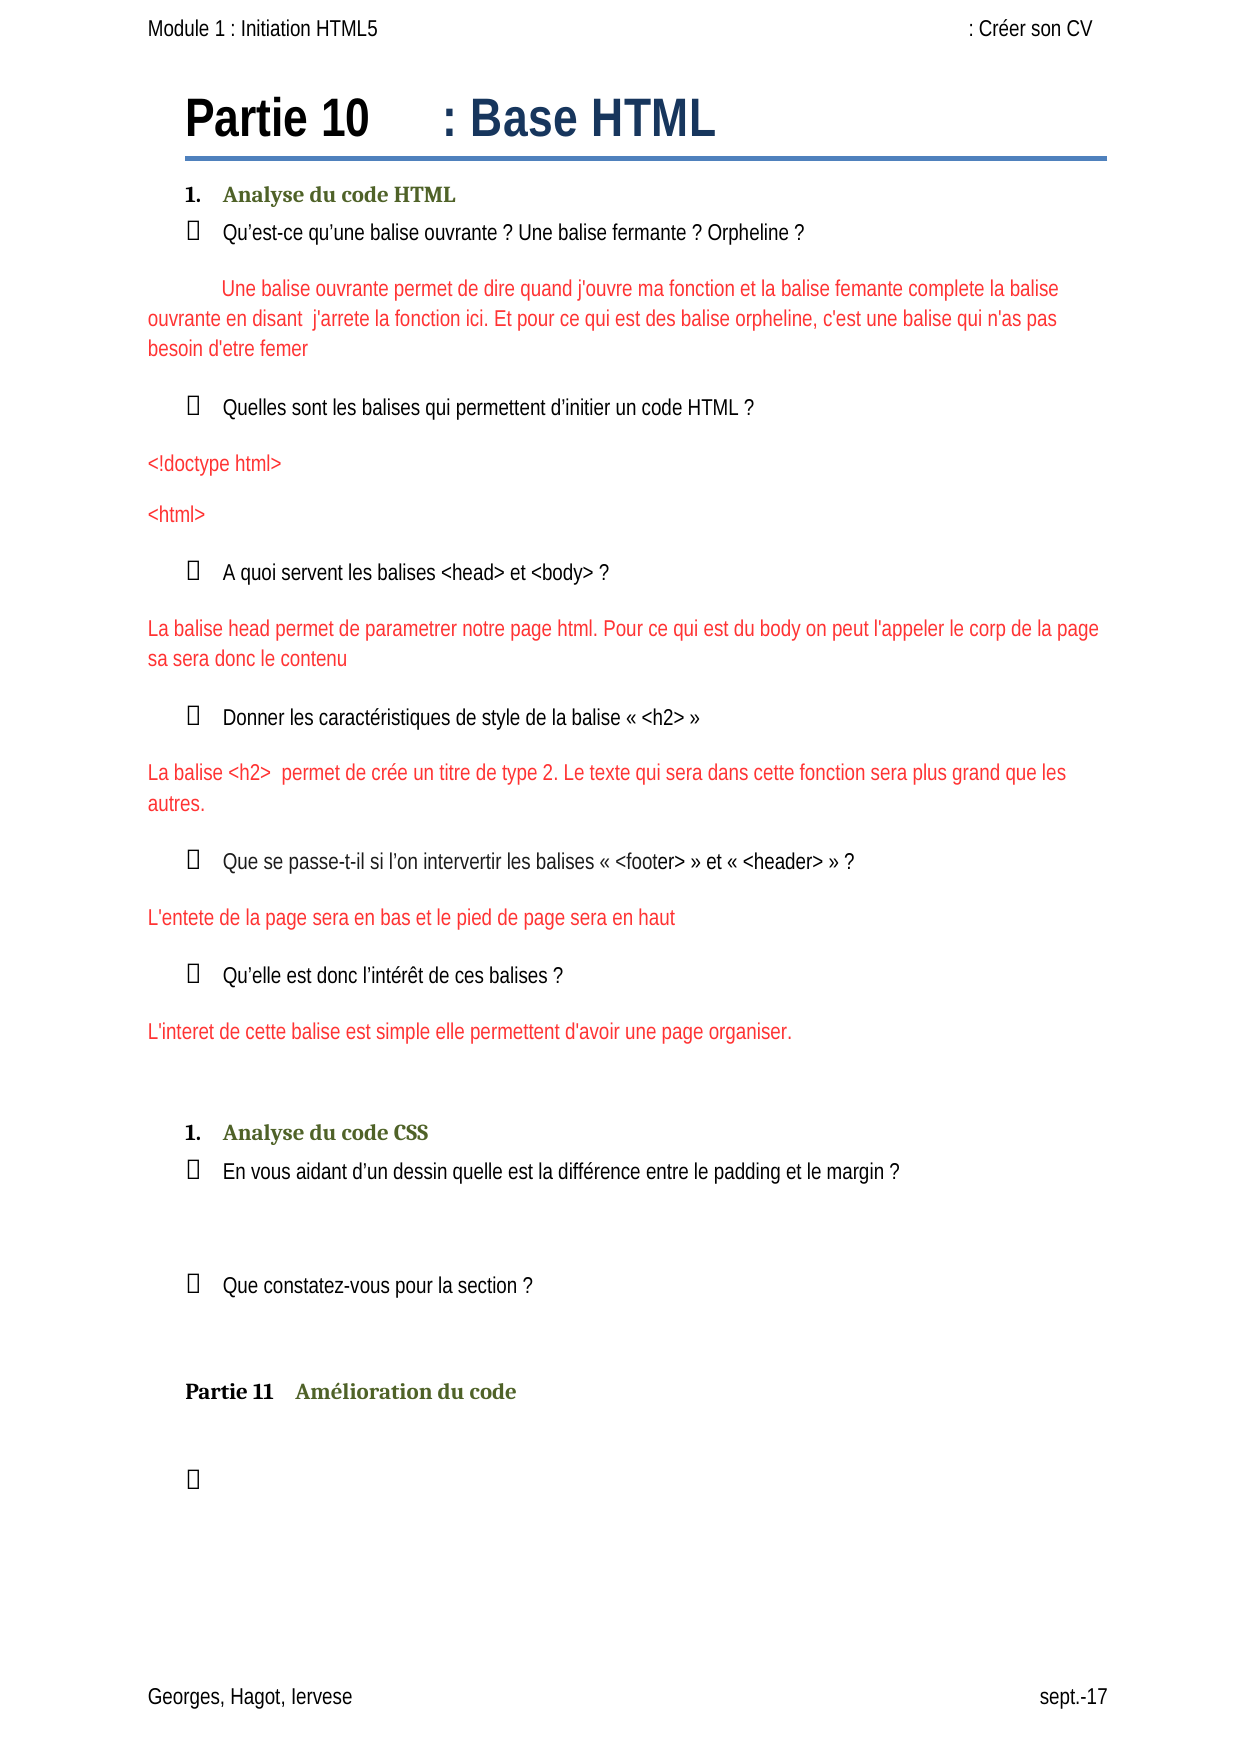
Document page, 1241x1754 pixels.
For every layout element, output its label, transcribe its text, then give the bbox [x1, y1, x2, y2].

text L'interet de cette balise est simple elle permettent d'avoir une page organiser. [148, 1018, 1107, 1044]
text <html> [148, 501, 1107, 527]
subtitle Analyse du code HTML [185, 181, 1107, 208]
subtitle Amélioration du code [185, 1379, 1107, 1405]
subtitle : Base HTML [185, 85, 1107, 156]
list Donner les caractéristiques de style de la balise « <h2> » [185, 696, 1107, 733]
list Qu’est-ce qu’une balise ouvrante ? Une balise fermante ? Orpheline ? [185, 212, 1107, 248]
text L'entete de la page sera en bas et le pied de page sera en haut [148, 904, 1107, 930]
text Une balise ouvrante permet de dire quand j'ouvre ma fonction et la balise femante complete la balise ouvrante en disant j'arrete la fonction ici. Et pour ce qui est des balise orpheline, c'est une balise qui n'as pas besoin d'etre femer [148, 275, 1107, 362]
text <!doctype html> [148, 449, 1107, 476]
subtitle Analyse du code CSS [185, 1120, 1107, 1147]
text La balise head permet de parametrer notre page html. Pour ce qui est du body on peut l'appeler le corp de la page sa sera donc le contenu [148, 615, 1107, 671]
list Quelles sont les balises qui permettent d’initier un code HTML ? [185, 386, 1107, 423]
list Que constatez-vous pour la section ? [185, 1265, 1107, 1302]
list A quoi servent les balises <head> et <body> ? [185, 552, 1107, 588]
list Qu’elle est donc l’intérêt de ces balises ? [185, 955, 1107, 992]
list Que se passe-t-il si l’on intervertir les balises « <footer> » et « <header> » ? [185, 841, 1107, 877]
list En vous aidant d’un dessin quelle est la différence entre le padding et le margin ? [185, 1150, 1107, 1187]
text La balise <h2> permet de crée un titre de type 2. Le texte qui sera dans cette fonction sera plus grand que les autres. [148, 759, 1107, 816]
